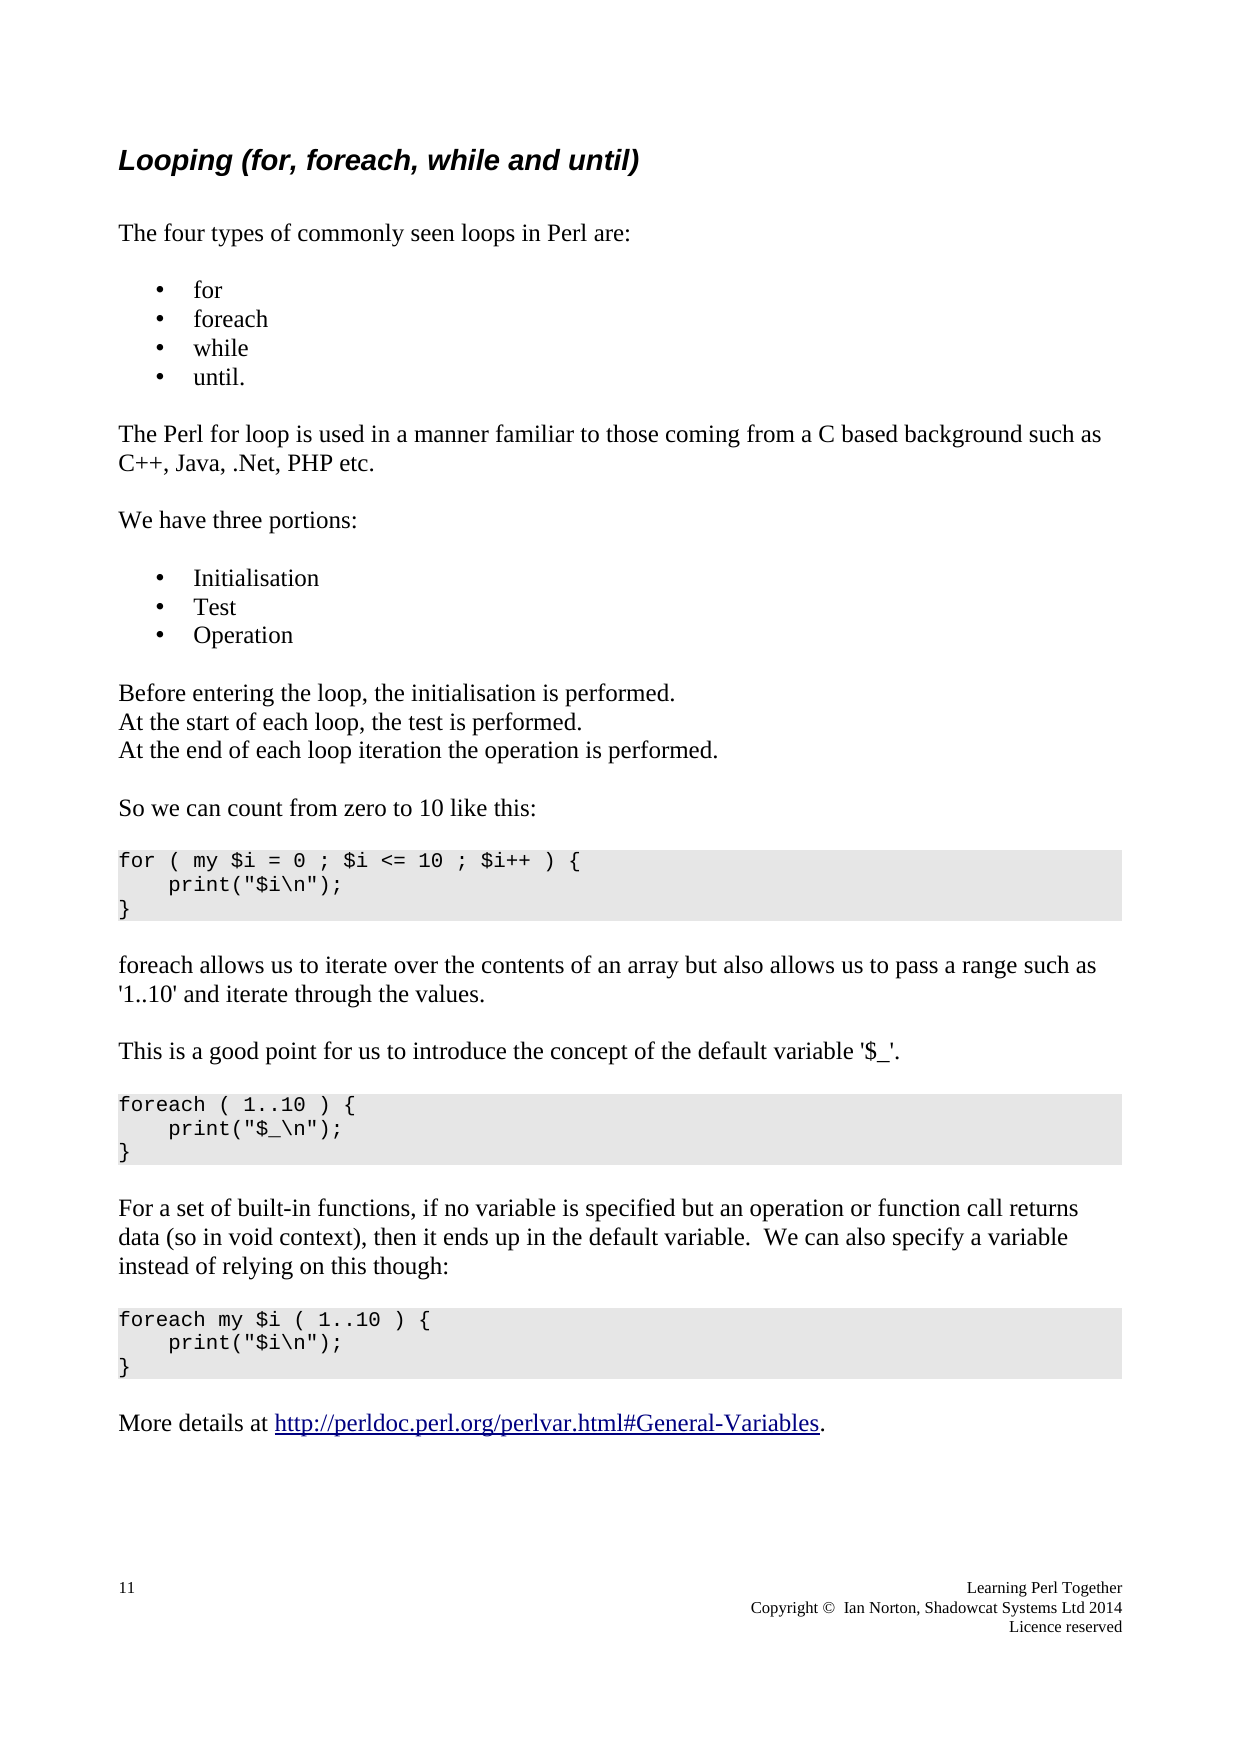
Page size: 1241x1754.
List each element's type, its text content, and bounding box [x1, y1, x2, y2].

text Before entering the loop, the initialisation is performed. [118, 678, 1122, 707]
list until. [156, 362, 1122, 390]
text foreach my $i ( 1..10 ) { [118, 1308, 1122, 1332]
text } [118, 898, 1122, 921]
list for [156, 275, 1122, 304]
list foreach [156, 304, 1122, 333]
list while [156, 333, 1122, 362]
text foreach allows us to iterate over the contents of an array but also allows us to pass a range such as '1..10' and iterate through the values. [118, 950, 1122, 1008]
text print("$i\n"); [118, 874, 1122, 898]
text foreach ( 1..10 ) { [118, 1094, 1122, 1117]
list Operation [156, 620, 1122, 649]
text At the start of each loop, the test is performed. [118, 707, 1122, 735]
text More details at http://perldoc.perl.org/perlvar.html#General-Variables. [118, 1408, 1122, 1437]
text for ( my $i = 0 ; $i <= 10 ; $i++ ) { [118, 850, 1122, 874]
text We have three portions: [118, 505, 1122, 534]
text } [118, 1356, 1122, 1379]
text The Perl for loop is used in a manner familiar to those coming from a C based background such as C++, Java, .Net, PHP etc. [118, 419, 1122, 477]
subtitle Looping (for, foreach, while and until) [118, 143, 1122, 177]
list Initialisation [156, 563, 1122, 592]
text } [118, 1141, 1122, 1165]
text print("$_\n"); [118, 1117, 1122, 1141]
text print("$i\n"); [118, 1332, 1122, 1356]
text The four types of commonly seen loops in Perl are: [118, 218, 1122, 247]
list Test [156, 592, 1122, 620]
text At the end of each loop iteration the operation is performed. [118, 735, 1122, 764]
text This is a good point for us to introduce the concept of the default variable '$_'. [118, 1036, 1122, 1065]
text For a set of built-in functions, if no variable is specified but an operation or function call returns data (so in void context), then it ends up in the default variable. We can also specify a variable instead of relying on this though: [118, 1193, 1122, 1280]
text So we can count from zero to 10 like this: [118, 793, 1122, 822]
